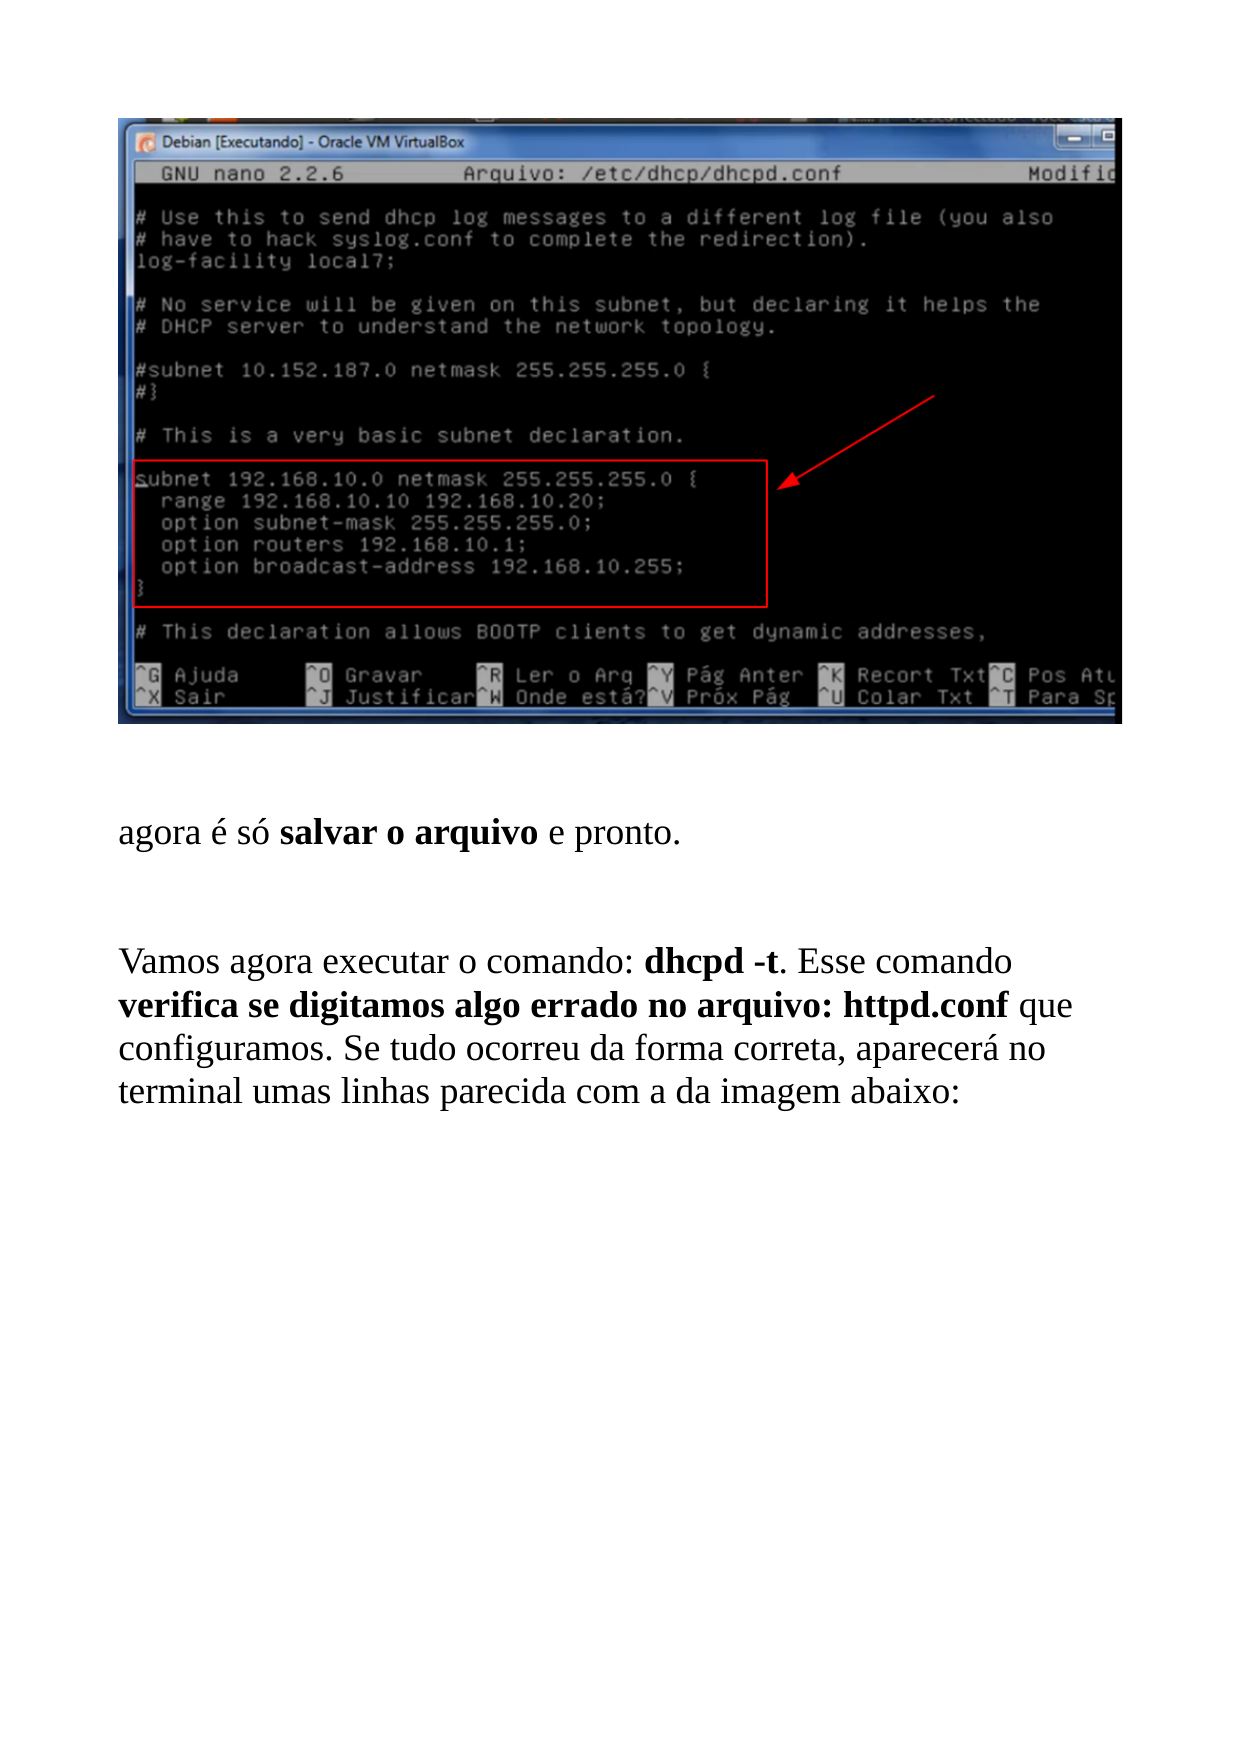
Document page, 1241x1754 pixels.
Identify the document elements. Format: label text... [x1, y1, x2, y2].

text Vamos agora executar o comando: dhcpd -t. Esse comando verifica se digitamos algo errado no arquivo: httpd.conf que configuramos. Se tudo ocorreu da forma correta, aparecerá no terminal umas linhas parecida com a da imagem abaixo: [118, 939, 1122, 1111]
picture [118, 118, 1123, 724]
text agora é só salvar o arquivo e pronto. [118, 809, 1122, 853]
